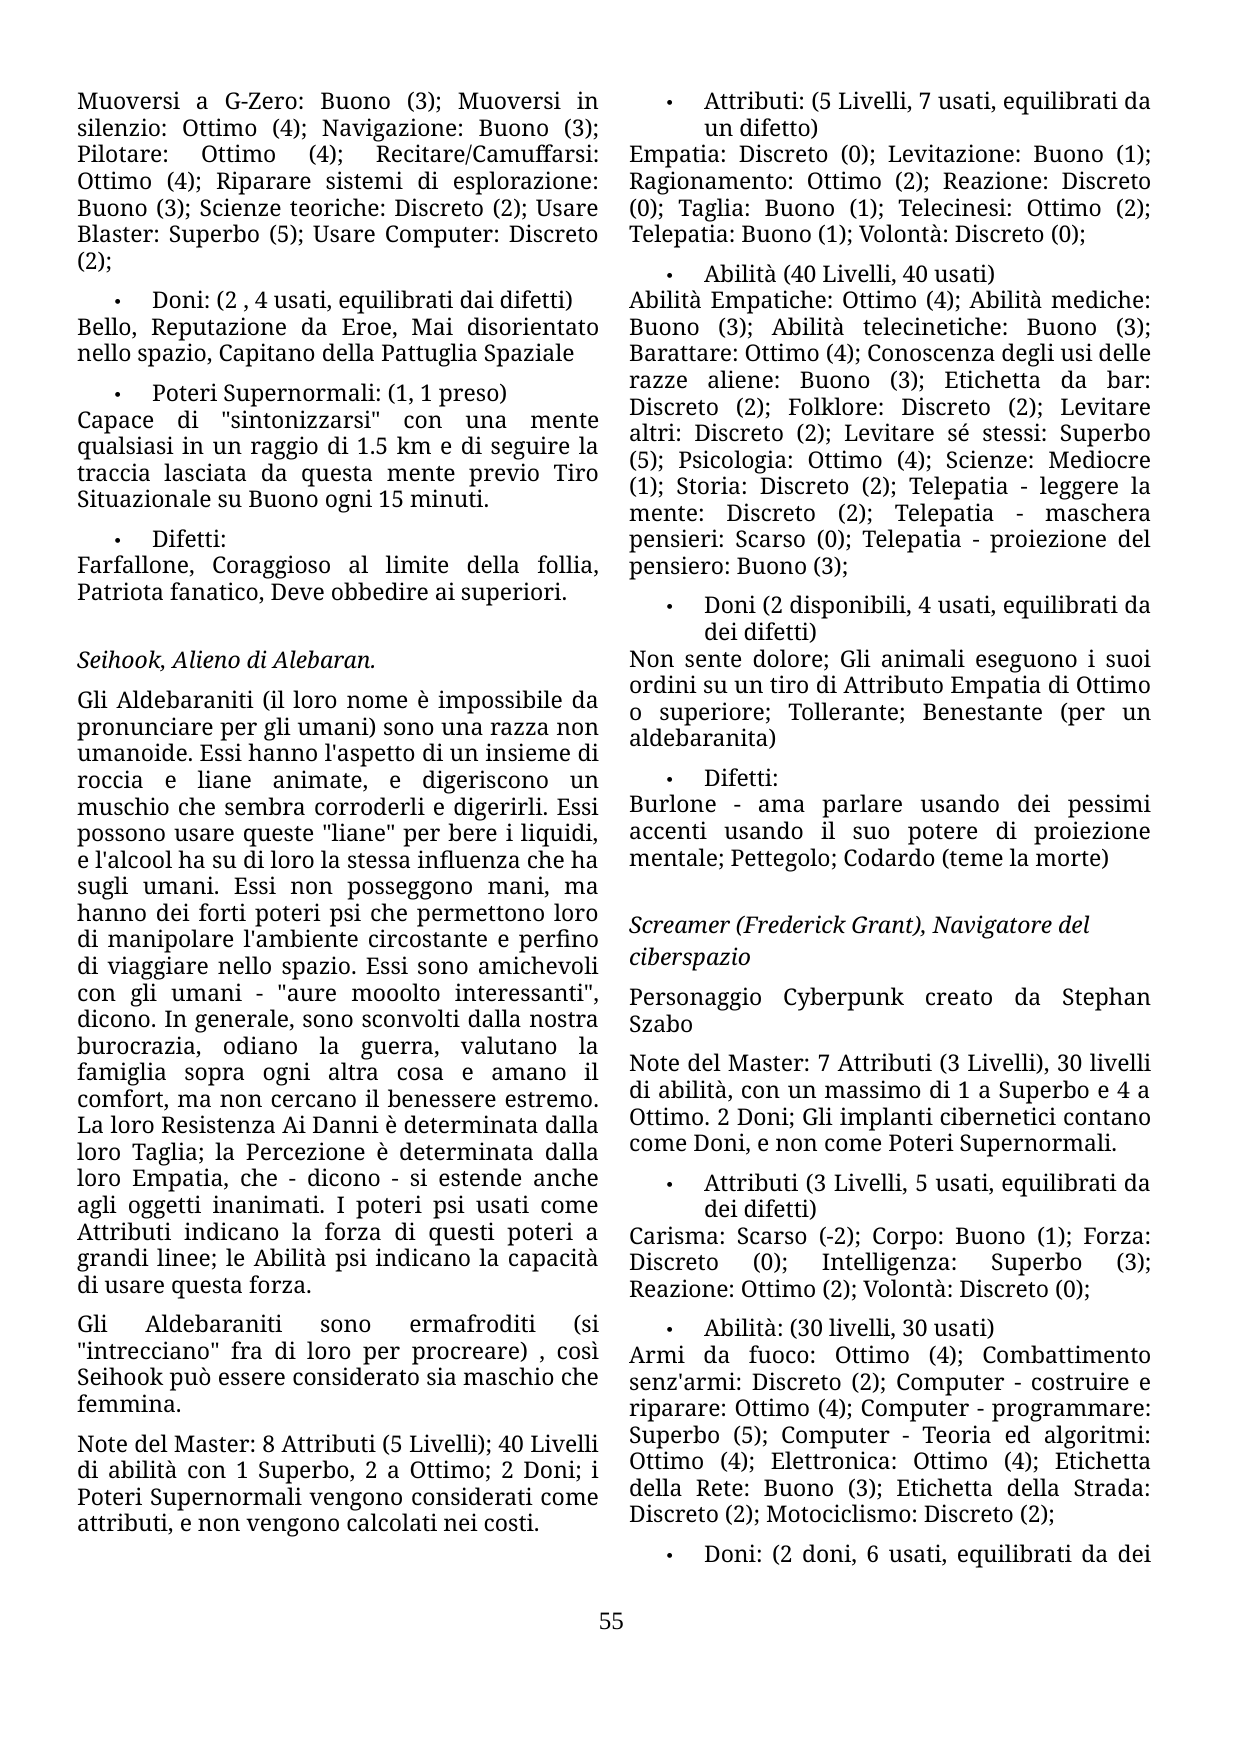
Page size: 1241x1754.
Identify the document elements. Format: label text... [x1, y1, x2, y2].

list Doni: (2 doni, 6 usati, equilibrati da dei [666, 1541, 1152, 1568]
list Difetti: [114, 526, 599, 553]
text Capace di "sintonizzarsi" con una mente qualsiasi in un raggio di 1.5 km e di seguire la traccia lasciata da questa mente previo Tiro Situazionale su Buono ogni 15 minuti. [77, 407, 599, 513]
list Difetti: [666, 765, 1152, 792]
list Attributi (3 Livelli, 5 usati, equilibrati da dei difetti) [666, 1170, 1152, 1223]
text Gli Aldebaraniti (il loro nome è impossibile da pronunciare per gli umani) sono una razza non umanoide. Essi hanno l'aspetto di un insieme di roccia e liane animate, e digeriscono un muschio che sembra corroderli e digerirli. Essi possono usare queste "liane" per bere i liquidi, e l'alcool ha su di loro la stessa influenza che ha sugli umani. Essi non posseggono mani, ma hanno dei forti poteri psi che permettono loro di manipolare l'ambiente circostante e perfino di viaggiare nello spazio. Essi sono amichevoli con gli umani - "aure mooolto interessanti", dicono. In generale, sono sconvolti dalla nostra burocrazia, odiano la guerra, valutano la famiglia sopra ogni altra cosa e amano il comfort, ma non cercano il benessere estremo. La loro Resistenza Ai Danni è determinata dalla loro Taglia; la Percezione è determinata dalla loro Empatia, che - dicono - si estende anche agli oggetti inanimati. I poteri psi usati come Attributi indicano la forza di questi poteri a grandi linee; le Abilità psi indicano la capacità di usare questa forza. [77, 687, 599, 1298]
text Armi da fuoco: Ottimo (4); Combattimento senz'armi: Discreto (2); Computer - costruire e riparare: Ottimo (4); Computer - programmare: Superbo (5); Computer - Teoria ed algoritmi: Ottimo (4); Elettronica: Ottimo (4); Etichetta della Rete: Buono (3); Etichetta della Strada: Discreto (2); Motociclismo: Discreto (2); [629, 1342, 1152, 1528]
list Doni (2 disponibili, 4 usati, equilibrati da dei difetti) [666, 593, 1152, 646]
text Non sente dolore; Gli animali eseguono i suoi ordini su un tiro di Attributo Empatia di Ottimo o superiore; Tollerante; Benestante (per un aldebaranita) [629, 646, 1152, 752]
list Abilità: (30 livelli, 30 usati) [666, 1316, 1152, 1342]
text Note del Master: 8 Attributi (5 Livelli); 40 Livelli di abilità con 1 Superbo, 2 a Ottimo; 2 Doni; i Poteri Supernormali vengono considerati come attributi, e non vengono calcolati nei costi. [77, 1431, 599, 1537]
text Note del Master: 7 Attributi (3 Livelli), 30 livelli di abilità, con un massimo di 1 a Superbo e 4 a Ottimo. 2 Doni; Gli implanti cibernetici contano come Doni, e non come Poteri Supernormali. [629, 1051, 1152, 1157]
text Carisma: Scarso (-2); Corpo: Buono (1); Forza: Discreto (0); Intelligenza: Superbo (3); Reazione: Ottimo (2); Volontà: Discreto (0); [629, 1223, 1152, 1303]
list Attributi: (5 Livelli, 7 usati, equilibrati da un difetto) [666, 88, 1152, 142]
text Gli Aldebaraniti sono ermafroditi (si "intrecciano" fra di loro per procreare) , così Seihook può essere considerato sia maschio che femmina. [77, 1311, 599, 1418]
text Abilità Empatiche: Ottimo (4); Abilità mediche: Buono (3); Abilità telecinetiche: Buono (3); Barattare: Ottimo (4); Conoscenza degli usi delle razze aliene: Buono (3); Etichetta da bar: Discreto (2); Folklore: Discreto (2); Levitare altri: Discreto (2); Levitare sé stessi: Superbo (5); Psicologia: Ottimo (4); Scienze: Mediocre (1); Storia: Discreto (2); Telepatia - leggere la mente: Discreto (2); Telepatia - maschera pensieri: Scarso (0); Telepatia - proiezione del pensiero: Buono (3); [629, 287, 1152, 580]
text Burlone - ama parlare usando dei pessimi accenti usando il suo potere di proiezione mentale; Pettegolo; Codardo (teme la morte) [629, 792, 1152, 871]
text Farfallone, Coraggioso al limite della follia, Patriota fanatico, Deve obbedire ai superiori. [77, 553, 599, 606]
text Personaggio Cyberpunk creato da Stephan Szabo [629, 984, 1152, 1037]
subtitle Seihook, Alieno di Alebaran. [77, 644, 599, 675]
subtitle Screamer (Frederick Grant), Navigatore del ciberspazio [629, 909, 1152, 972]
text Bello, Reputazione da Eroe, Mai disorientato nello spazio, Capitano della Pattuglia Spaziale [77, 314, 599, 367]
list Doni: (2 , 4 usati, equilibrati dai difetti) [114, 287, 599, 314]
list Abilità (40 Livelli, 40 usati) [666, 261, 1152, 287]
text Muoversi a G-Zero: Buono (3); Muoversi in silenzio: Ottimo (4); Navigazione: Buono (3); Pilotare: Ottimo (4); Recitare/Camuffarsi: Ottimo (4); Riparare sistemi di esplorazione: Buono (3); Scienze teoriche: Discreto (2); Usare Blaster: Superbo (5); Usare Computer: Discreto (2); [77, 88, 599, 274]
text Empatia: Discreto (0); Levitazione: Buono (1); Ragionamento: Ottimo (2); Reazione: Discreto (0); Taglia: Buono (1); Telecinesi: Ottimo (2); Telepatia: Buono (1); Volontà: Discreto (0); [629, 142, 1152, 248]
list Poteri Supernormali: (1, 1 preso) [114, 380, 599, 407]
